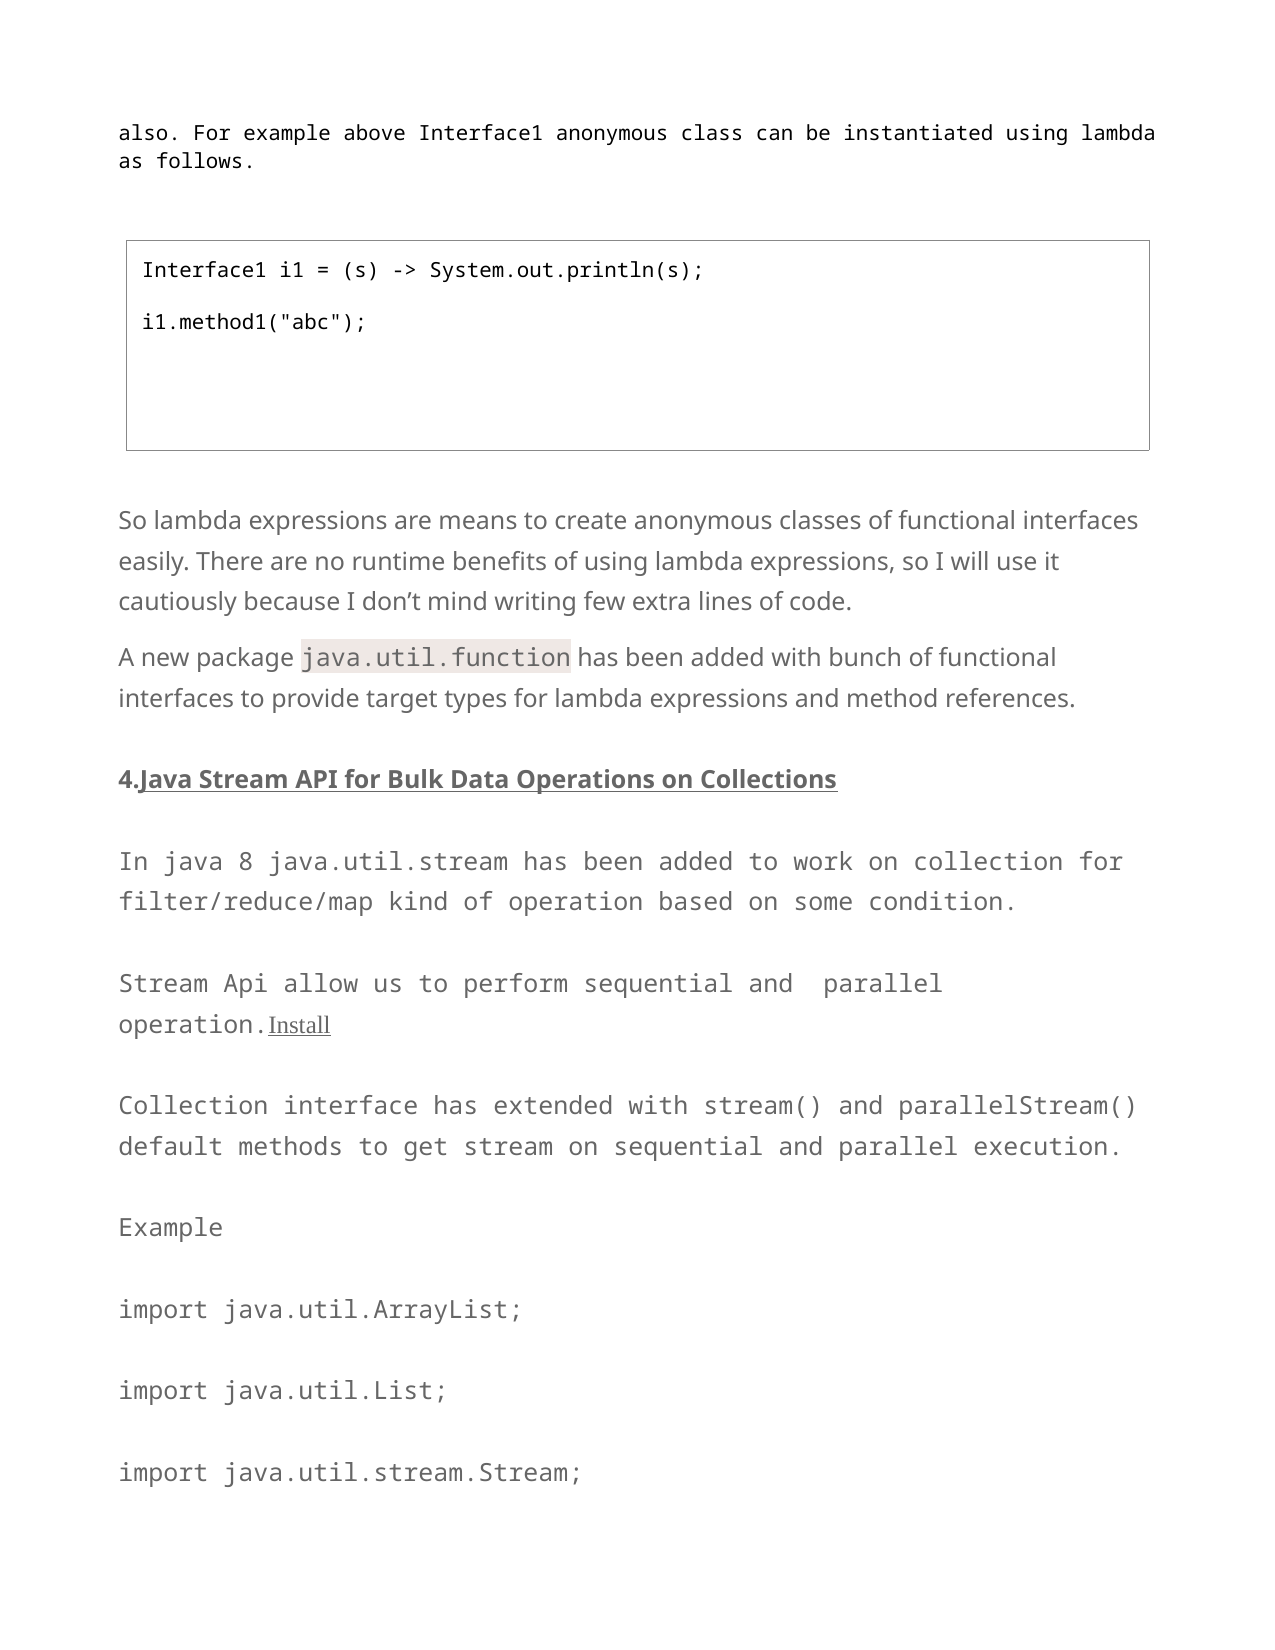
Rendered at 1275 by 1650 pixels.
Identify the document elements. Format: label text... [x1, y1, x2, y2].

text Interface1 i1 = (s) -> System.out.println(s); [127, 241, 1149, 284]
text i1.method1("abc"); [127, 292, 1149, 336]
text import java.util.stream.Stream; [118, 1454, 1157, 1488]
text Collection interface has extended with stream() and parallelStream() default methods to get stream on sequential and parallel execution. [118, 1088, 1157, 1163]
text import java.util.ArrayList; [118, 1291, 1157, 1326]
text Stream Api allow us to perform sequential and parallel operation.Install [118, 965, 1157, 1040]
text also. For example above Interface1 anonymous class can be instantiated using lambda as follows. [118, 118, 1157, 175]
text Example [118, 1210, 1157, 1244]
text import java.util.List; [118, 1373, 1157, 1407]
text A new package java.util.function has been added with bunch of functional interfaces to provide target types for lambda expressions and method references. [118, 639, 1157, 714]
text 4.Java Stream API for Bulk Data Operations on Collections [118, 762, 1157, 796]
text In java 8 java.util.stream has been added to work on collection for filter/reduce/map kind of operation based on some condition. [118, 843, 1157, 918]
text So lambda expressions are means to create anonymous classes of functional interfaces easily. There are no runtime benefits of using lambda expressions, so I will use it cautiously because I don’t mind writing few extra lines of code. [118, 502, 1157, 618]
